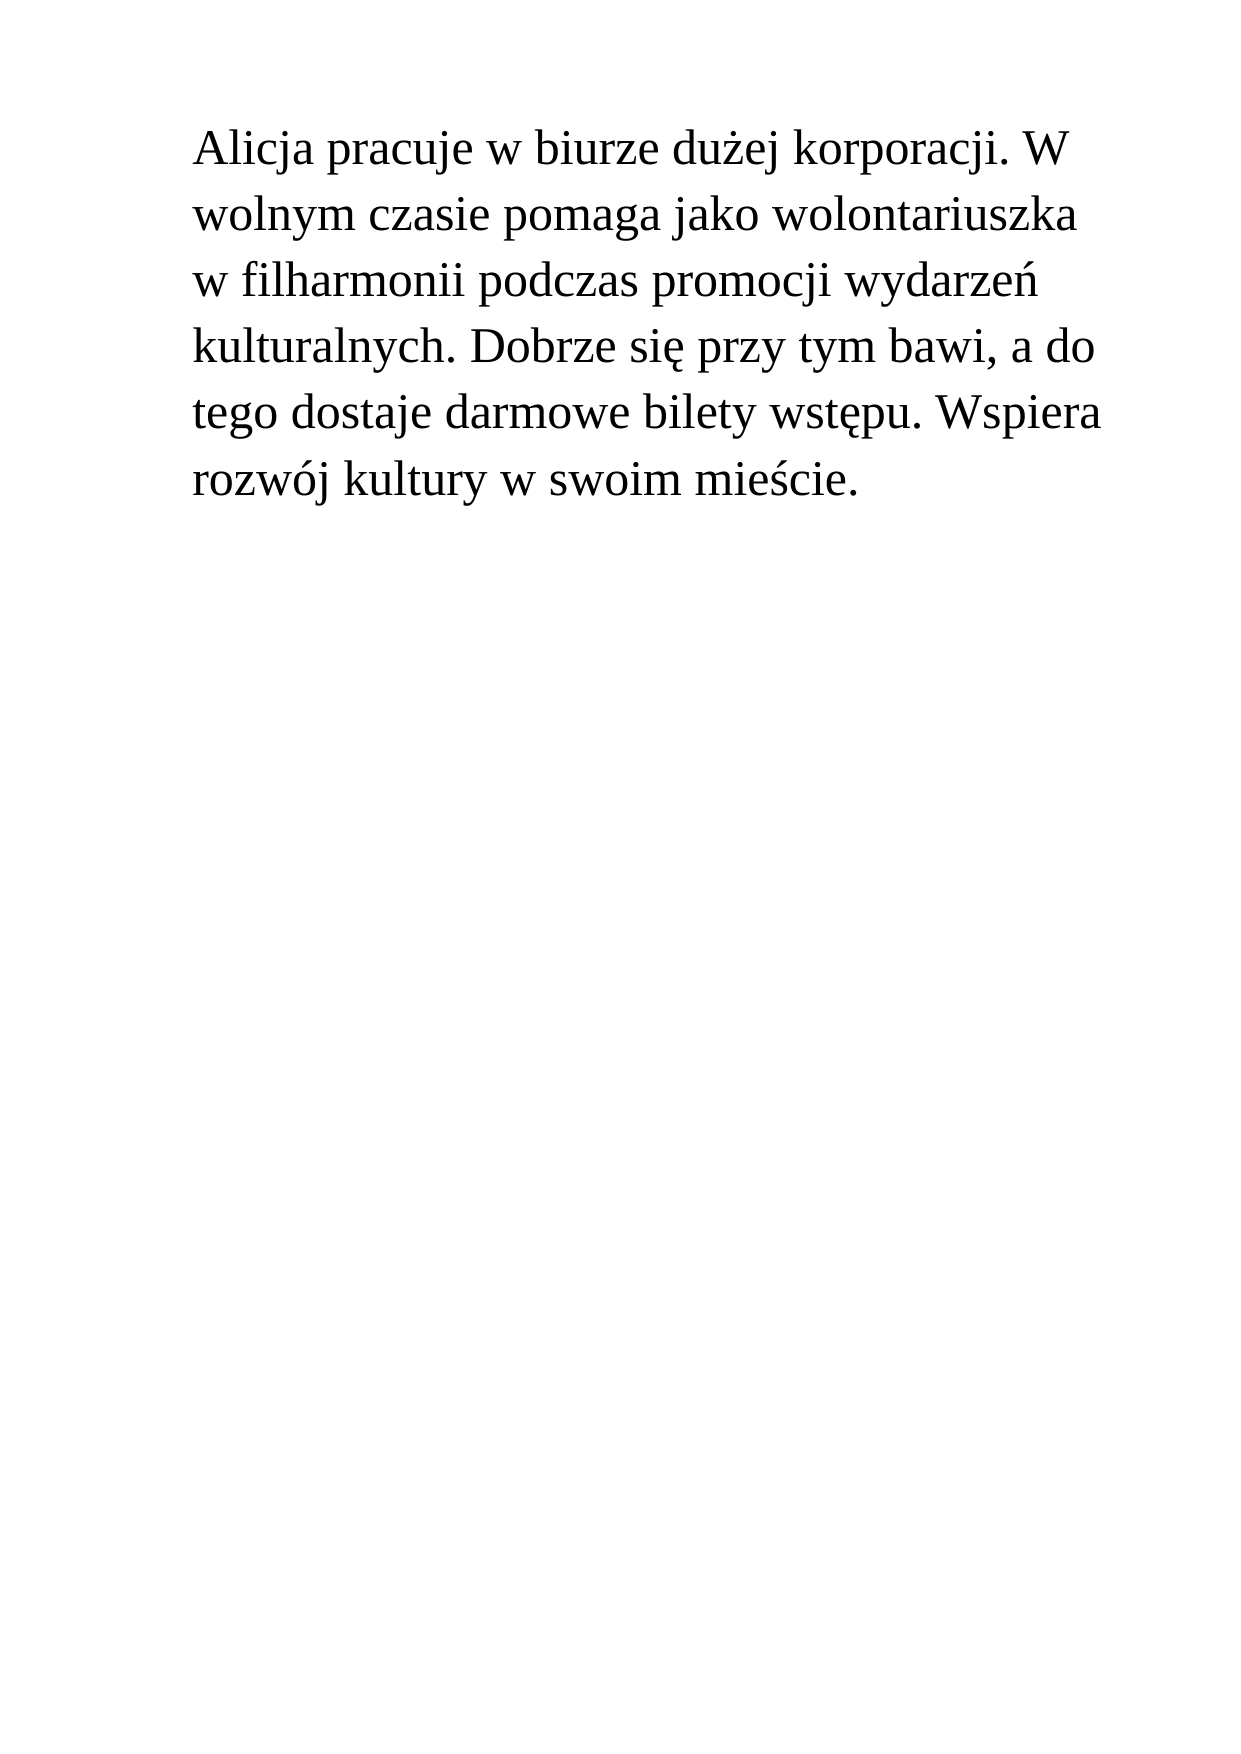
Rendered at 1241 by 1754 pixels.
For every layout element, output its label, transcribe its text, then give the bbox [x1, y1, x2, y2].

list Alicja pracuje w biurze dużej korporacji. W wolnym czasie pomaga jako wolontariuszka w filharmonii podczas promocji wydarzeń kulturalnych. Dobrze się przy tym bawi, a do tego dostaje darmowe bilety wstępu. Wspiera rozwój kultury w swoim mieście. [162, 118, 1122, 506]
